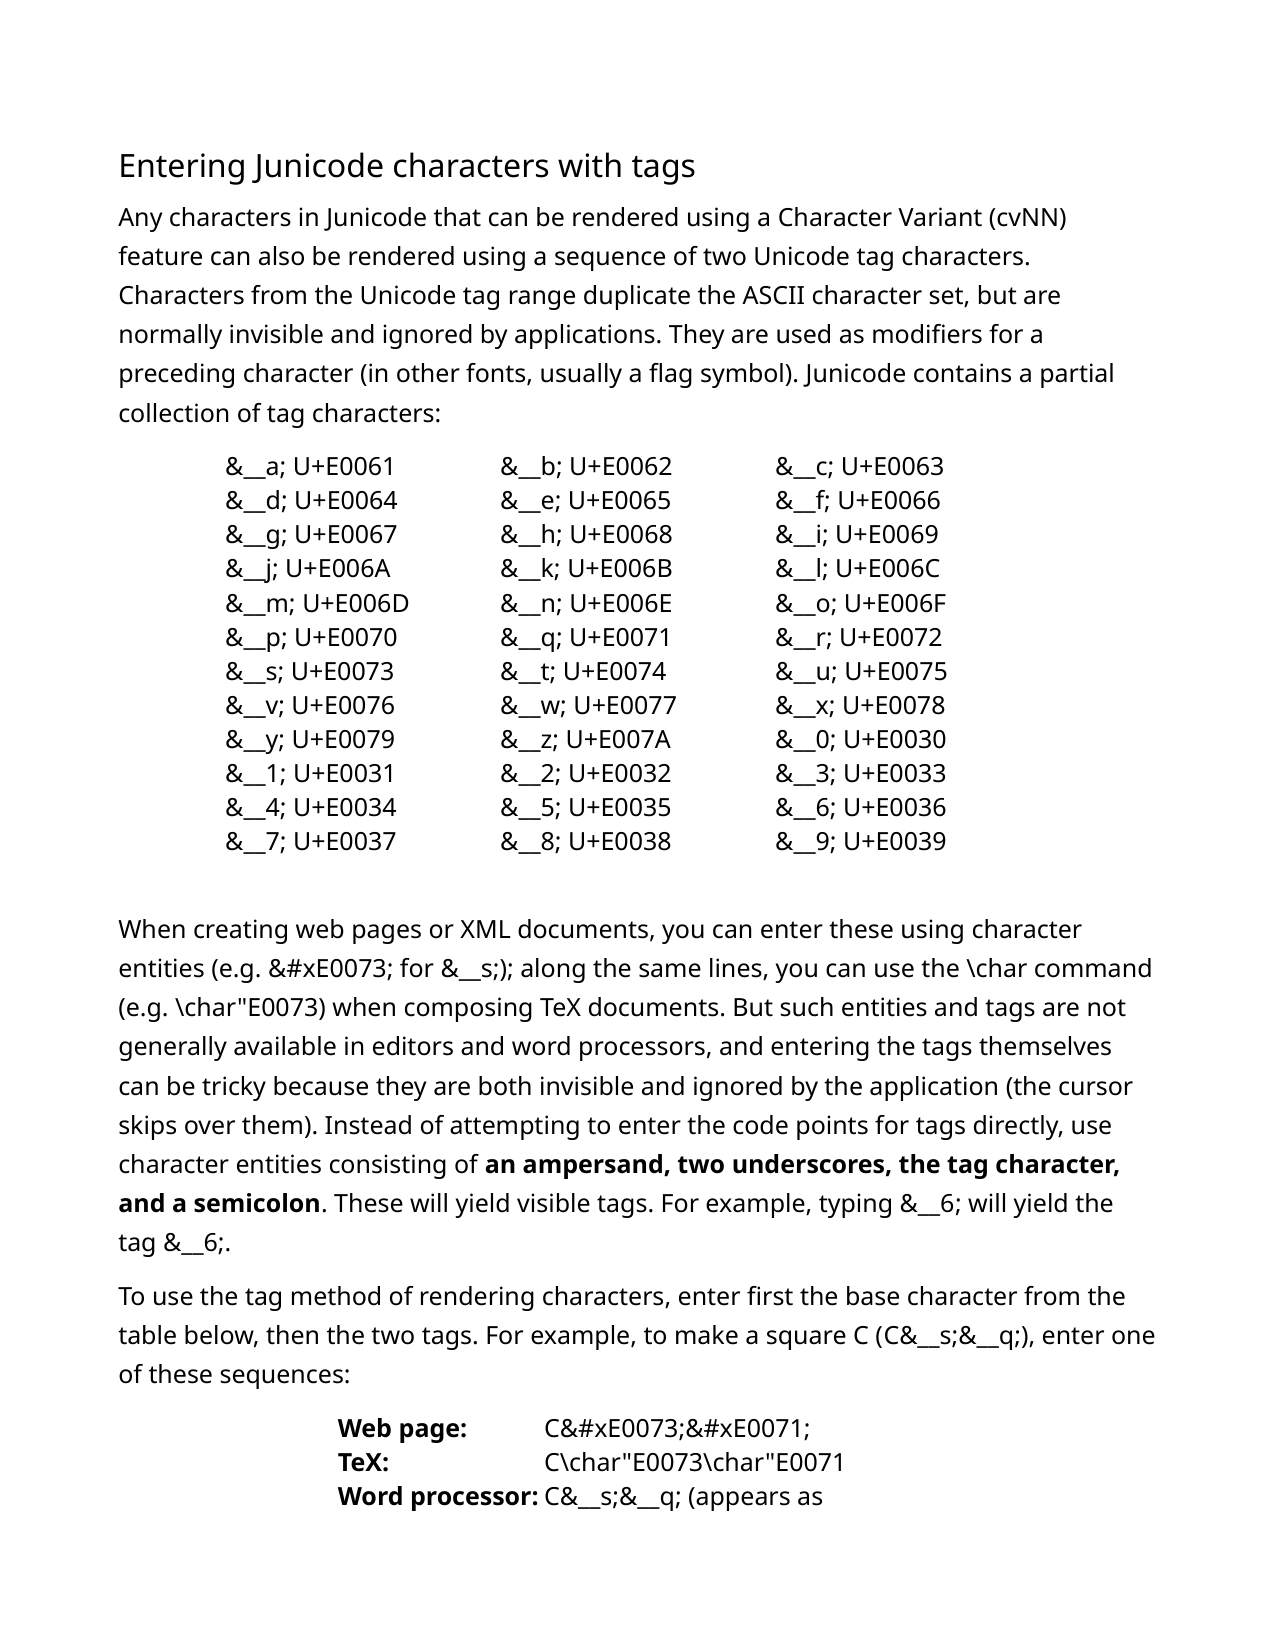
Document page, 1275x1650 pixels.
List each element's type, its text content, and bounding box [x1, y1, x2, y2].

table_cell &__x; U+E0078 [775, 688, 1050, 721]
table_cell C\char"E0073\char"E0071 [544, 1445, 937, 1479]
table_cell &__u; U+E0075 [775, 653, 1050, 687]
table_cell &__f; U+E0066 [775, 483, 1050, 517]
table_cell &__5; U+E0035 [500, 790, 775, 824]
table_cell &__9; U+E0039 [775, 824, 1050, 858]
table_cell &__g; U+E0067 [225, 517, 500, 551]
table_cell &__h; U+E0068 [500, 517, 775, 551]
table_cell &__1; U+E0031 [225, 756, 500, 789]
text When creating web pages or XML documents, you can enter these using character entities (e.g. &#xE0073; for &__s;); along the same lines, you can use the \char command (e.g. \char"E0073) when composing TeX documents. But such entities and tags are not generally available in editors and word processors, and entering the tags themselves can be tricky because they are both invisible and ignored by the application (the cursor skips over them). Instead of attempting to enter the code points for tags directly, use character entities consisting of an ampersand, two underscores, the tag character, and a semicolon. These will yield visible tags. For example, typing &__6‌; will yield the tag &__6;. [118, 911, 1157, 1259]
table_cell &__j; U+E006A [225, 551, 500, 585]
table_cell &__0; U+E0030 [775, 721, 1050, 756]
table_cell &__8; U+E0038 [500, 824, 775, 858]
table_cell &__s; U+E0073 [225, 653, 500, 687]
text Any characters in Junicode that can be rendered using a Character Variant (cvNN) feature can also be rendered using a sequence of two Unicode tag characters. Characters from the Unicode tag range duplicate the ASCII character set, but are normally invisible and ignored by applications. They are used as modifiers for a preceding character (in other fonts, usually a flag symbol). Junicode contains a partial collection of tag characters: [118, 199, 1157, 429]
table_cell &__o; U+E006F [775, 585, 1050, 619]
table_cell &__6; U+E0036 [775, 790, 1050, 824]
table_cell &__y; U+E0079 [225, 721, 500, 756]
table_cell &__q; U+E0071 [500, 619, 775, 653]
table_cell &__d; U+E0064 [225, 483, 500, 517]
table_cell &__2; U+E0032 [500, 756, 775, 789]
table_cell &__k; U+E006B [500, 551, 775, 585]
table_header Web page: [338, 1411, 544, 1445]
table_cell &__r; U+E0072 [775, 619, 1050, 653]
table_cell TeX: [338, 1445, 544, 1479]
table_cell &__m; U+E006D [225, 585, 500, 619]
table_cell &__z; U+E007A [500, 721, 775, 756]
table_header &__c; U+E0063 [775, 449, 1050, 483]
table_cell Word processor: [338, 1479, 544, 1513]
table_cell &__3; U+E0033 [775, 756, 1050, 789]
table_header &__b; U+E0062 [500, 449, 775, 483]
table_cell &__w; U+E0077 [500, 688, 775, 721]
table_cell &__4; U+E0034 [225, 790, 500, 824]
table_cell &__t; U+E0074 [500, 653, 775, 687]
table_cell &__l; U+E006C [775, 551, 1050, 585]
table_cell &__i; U+E0069 [775, 517, 1050, 551]
table_header &__a; U+E0061 [225, 449, 500, 483]
table_cell &__p; U+E0070 [225, 619, 500, 653]
subtitle Entering Junicode characters with tags [118, 143, 1157, 187]
table_cell &__e; U+E0065 [500, 483, 775, 517]
table_cell C&__s‌;&__q‌; (appears as [544, 1479, 937, 1513]
table_cell &__v; U+E0076 [225, 688, 500, 721]
table_cell &__n; U+E006E [500, 585, 775, 619]
table_header C&#xE0073;&#xE0071; [544, 1411, 937, 1445]
table_cell &__7; U+E0037 [225, 824, 500, 858]
text To use the tag method of rendering characters, enter first the base character from the table below, then the two tags. For example, to make a square C (C&__s;&__q;), enter one of these sequences: [118, 1278, 1157, 1391]
